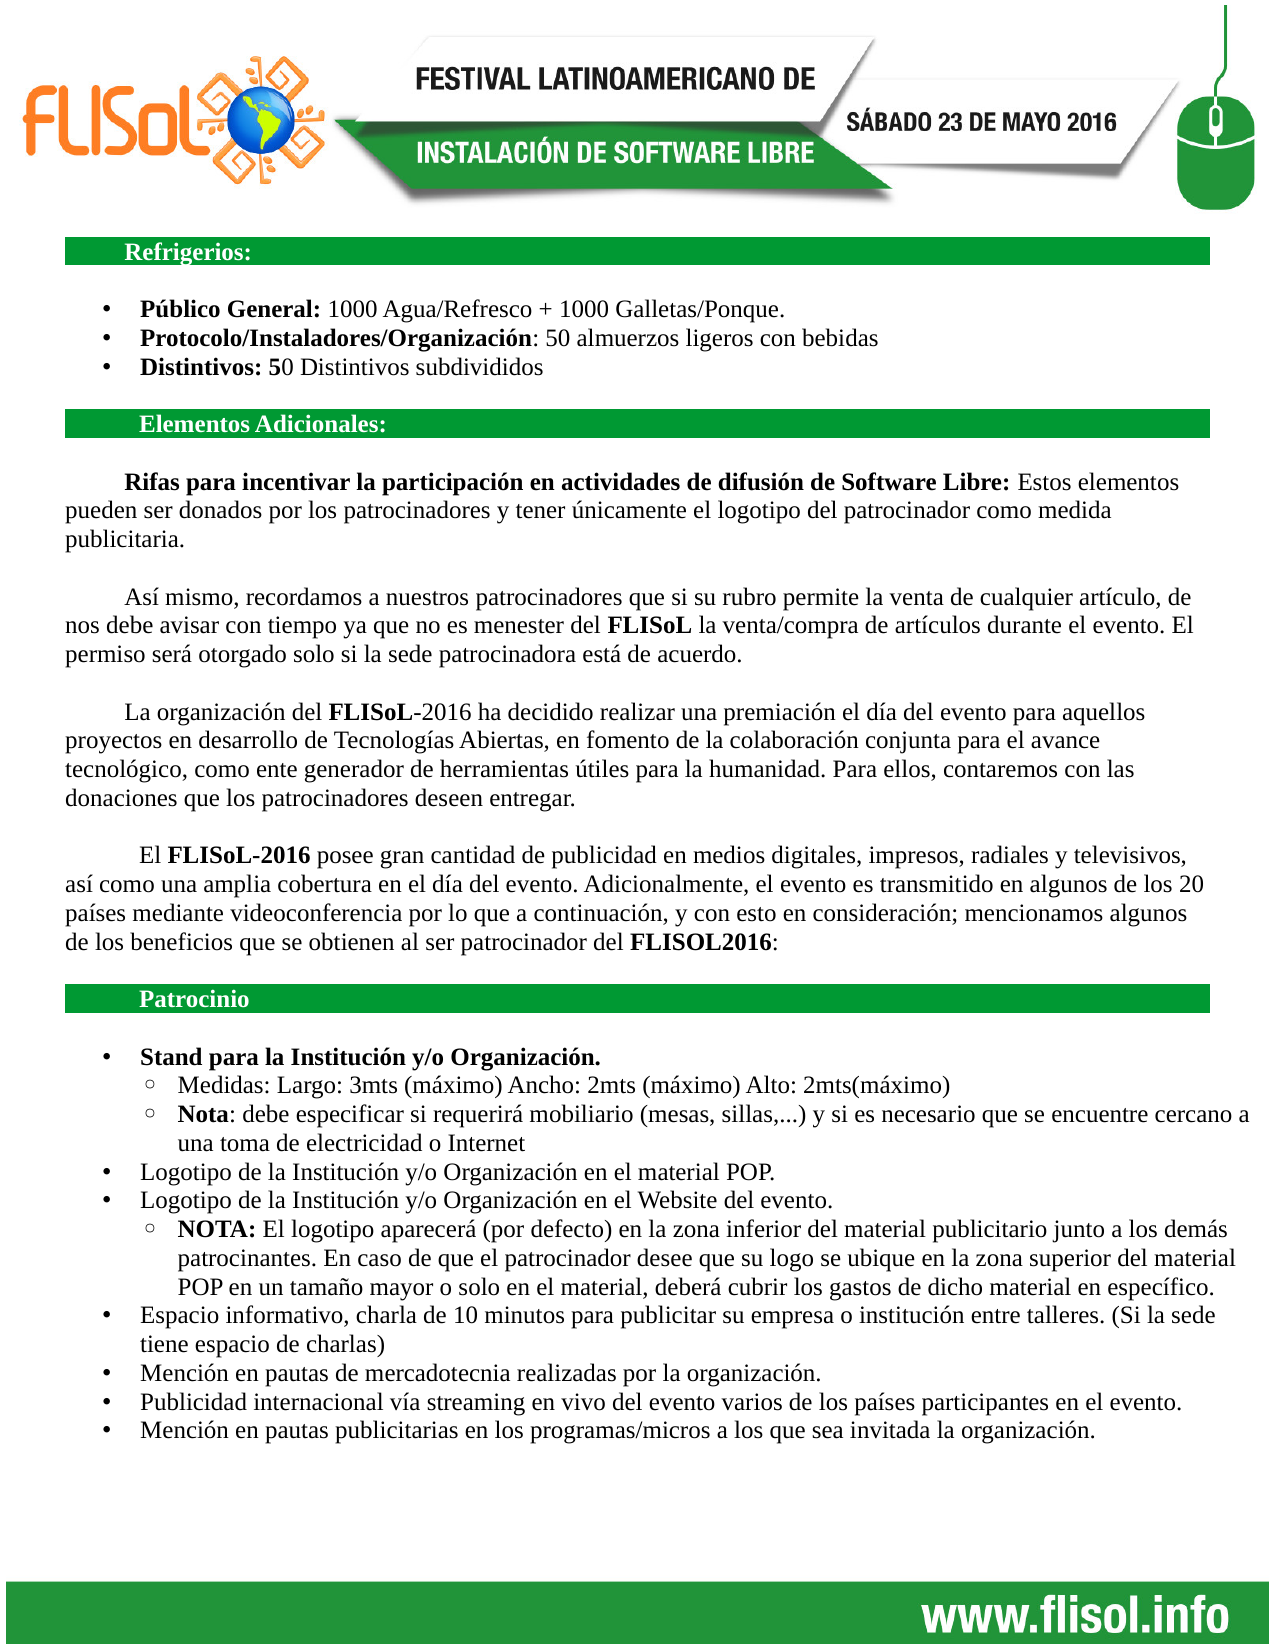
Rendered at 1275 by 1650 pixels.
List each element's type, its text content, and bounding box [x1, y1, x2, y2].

list Mención en pautas publicitarias en los programas/micros a los que sea invitada la organización. [102, 1415, 1269, 1444]
list Público General: 1000 Agua/Refresco + 1000 Galletas/Ponque. [102, 294, 1269, 323]
list Logotipo de la Institución y/o Organización en el Website del evento. [102, 1185, 1269, 1214]
picture [6, 5, 1269, 1644]
text El FLISoL-2016 posee gran cantidad de publicidad en medios digitales, impresos, radiales y televisivos, así como una amplia cobertura en el día del evento. Adicionalmente, el evento es transmitido en algunos de los 20 países mediante videoconferencia por lo que a continuación, y con esto en consideración; mencionamos algunos de los beneficios que se obtienen al ser patrocinador del FLISOL2016: [65, 840, 1210, 955]
text Elementos Adicionales: [65, 409, 1210, 438]
text Refrigerios: [65, 237, 1210, 265]
text Rifas para incentivar la participación en actividades de difusión de Software Libre: Estos elementos pueden ser donados por los patrocinadores y tener únicamente el logotipo del patrocinador como medida publicitaria. [65, 467, 1210, 553]
list Espacio informativo, charla de 10 minutos para publicitar su empresa o institución entre talleres. (Si la sede tiene espacio de charlas) [102, 1300, 1269, 1358]
list Publicidad internacional vía streaming en vivo del evento varios de los países participantes en el evento. [102, 1387, 1269, 1415]
text Así mismo, recordamos a nuestros patrocinadores que si su rubro permite la venta de cualquier artículo, de nos debe avisar con tiempo ya que no es menester del FLISoL la venta/compra de artículos durante el evento. El permiso será otorgado solo si la sede patrocinadora está de acuerdo. [65, 582, 1210, 668]
list Mención en pautas de mercadotecnia realizadas por la organización. [102, 1358, 1269, 1387]
list Logotipo de la Institución y/o Organización en el material POP. [102, 1157, 1269, 1185]
list Protocolo/Instaladores/Organización: 50 almuerzos ligeros con bebidas [102, 323, 1269, 352]
list Nota: debe especificar si requerirá mobiliario (mesas, sillas,...) y si es necesario que se encuentre cercano a una toma de electricidad o Internet [140, 1099, 1269, 1157]
text Patrocinio [65, 984, 1210, 1013]
list Medidas: Largo: 3mts (máximo) Ancho: 2mts (máximo) Alto: 2mts(máximo) [140, 1070, 1269, 1099]
list NOTA: El logotipo aparecerá (por defecto) en la zona inferior del material publicitario junto a los demás patrocinantes. En caso de que el patrocinador desee que su logo se ubique en la zona superior del material POP en un tamaño mayor o solo en el material, deberá cubrir los gastos de dicho material en específico. [140, 1214, 1269, 1300]
text La organización del FLISoL-2016 ha decidido realizar una premiación el día del evento para aquellos proyectos en desarrollo de Tecnologías Abiertas, en fomento de la colaboración conjunta para el avance tecnológico, como ente generador de herramientas útiles para la humanidad. Para ellos, contaremos con las donaciones que los patrocinadores deseen entregar. [65, 697, 1210, 812]
list Stand para la Institución y/o Organización. [102, 1042, 1269, 1070]
list Distintivos: 50 Distintivos subdivididos [102, 352, 1269, 380]
